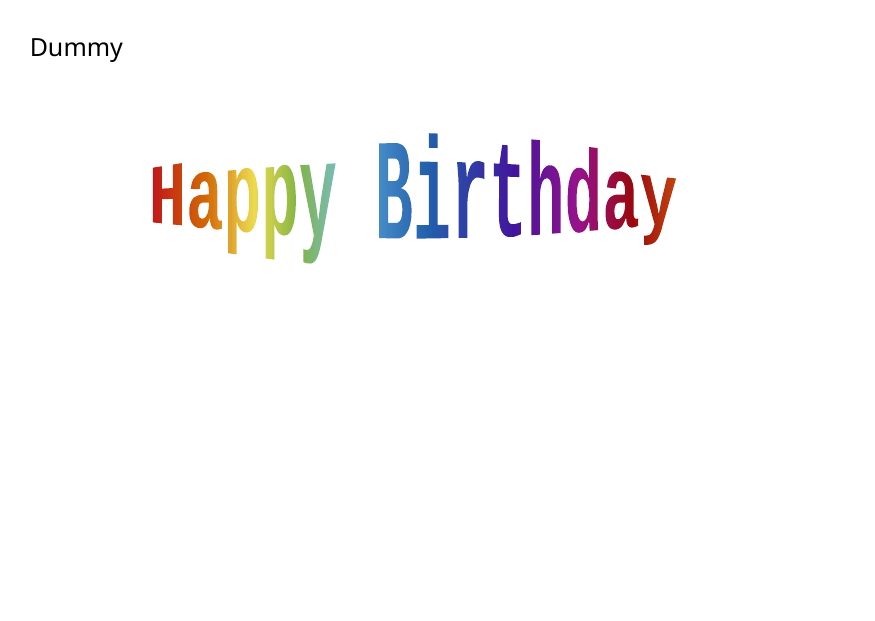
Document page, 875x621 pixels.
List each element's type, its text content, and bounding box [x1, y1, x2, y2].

picture [300, 163, 336, 264]
picture [640, 174, 677, 246]
picture [227, 167, 259, 255]
picture [152, 163, 182, 226]
picture [189, 171, 222, 230]
picture [531, 139, 561, 236]
picture [567, 146, 599, 233]
text Dummy [29, 29, 844, 63]
picture [428, 133, 438, 149]
picture [265, 164, 296, 260]
picture [457, 161, 485, 239]
picture [416, 161, 449, 239]
picture [605, 171, 639, 230]
picture [493, 144, 521, 237]
picture [379, 143, 412, 239]
